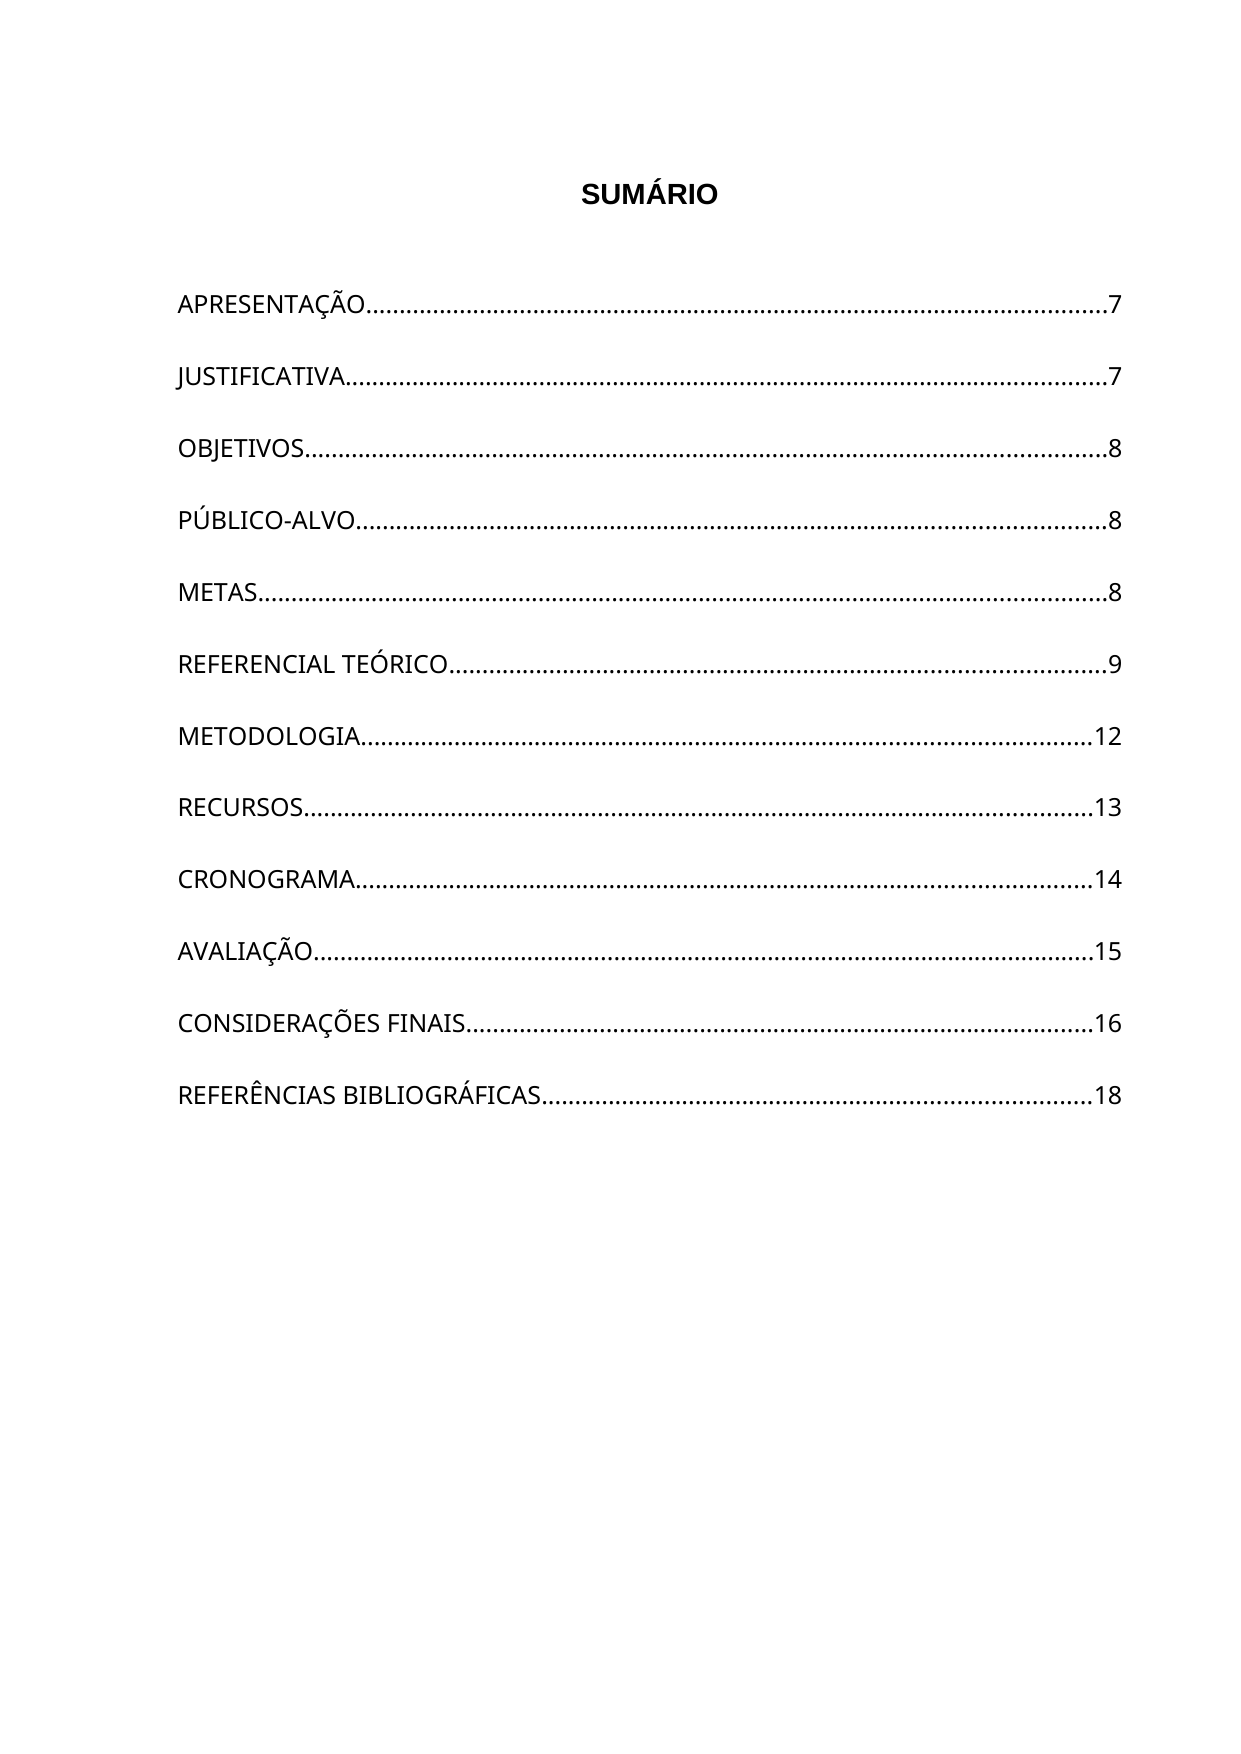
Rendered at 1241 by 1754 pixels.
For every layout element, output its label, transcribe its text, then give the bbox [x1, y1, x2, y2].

text REFERÊNCIAS BIBLIOGRÁFICAS 18 [177, 1077, 1122, 1112]
text METODOLOGIA 12 [177, 718, 1122, 752]
text APRESENTAÇÃO 7 [177, 287, 1122, 321]
text CRONOGRAMA 14 [177, 862, 1122, 896]
text CONSIDERAÇÕES FINAIS 16 [177, 1006, 1122, 1040]
text PÚBLICO-ALVO 8 [177, 502, 1122, 537]
text JUSTIFICATIVA 7 [177, 359, 1122, 393]
text SUMÁRIO [177, 177, 1122, 211]
text OBJETIVOS 8 [177, 431, 1122, 465]
text METAS 8 [177, 574, 1122, 608]
text RECURSOS 13 [177, 790, 1122, 824]
text REFERENCIAL TEÓRICO 9 [177, 646, 1122, 680]
text AVALIAÇÃO 15 [177, 934, 1122, 968]
